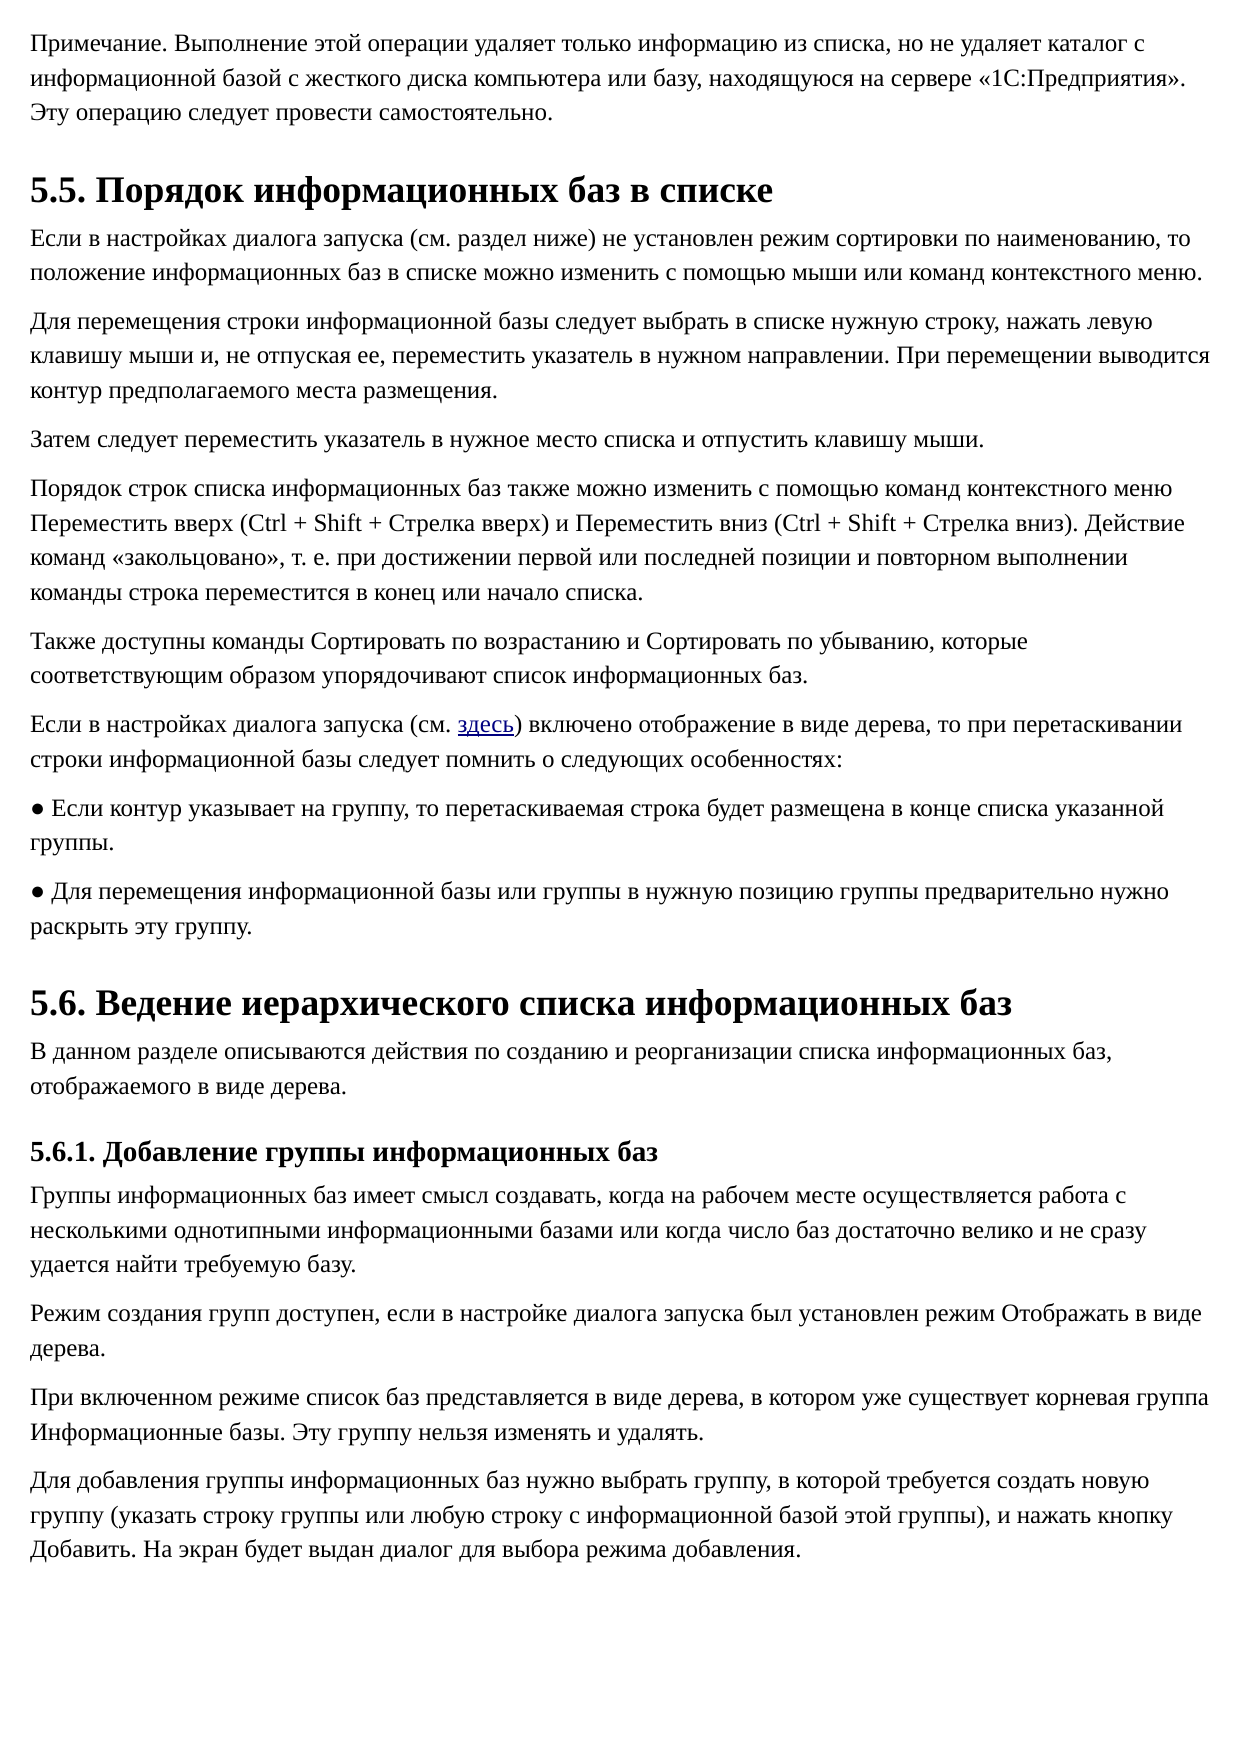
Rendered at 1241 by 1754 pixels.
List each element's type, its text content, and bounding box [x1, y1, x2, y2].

text В данном разделе описываются действия по созданию и реорганизации списка информационных баз, отображаемого в виде дерева. [30, 1036, 1211, 1099]
text Для перемещения строки информационной базы следует выбрать в списке нужную строку, нажать левую клавишу мыши и, не отпуская ее, переместить указатель в нужном направлении. При перемещении выводится контур предполагаемого места размещения. [30, 306, 1211, 404]
text Примечание. Выполнение этой операции удаляет только информацию из списка, но не удаляет каталог с информационной базой с жесткого диска компьютера или базу, находящуюся на сервере «1С:Предприятия». Эту операцию следует провести самостоятельно. [30, 28, 1211, 126]
text При включенном режиме список баз представляется в виде дерева, в котором уже существует корневая группа Информационные базы. Эту группу нельзя изменять и удалять. [30, 1382, 1211, 1445]
text Группы информационных баз имеет смысл создавать, когда на рабочем месте осуществляется работа с несколькими однотипными информационными базами или когда число баз достаточно велико и не сразу удается найти требуемую базу. [30, 1181, 1211, 1278]
subtitle 5.6.1. Добавление группы информационных баз [30, 1134, 1211, 1168]
text Для добавления группы информационных баз нужно выбрать группу, в которой требуется создать новую группу (указать строку группы или любую строку с информационной базой этой группы), и нажать кнопку Добавить. На экран будет выдан диалог для выбора режима добавления. [30, 1466, 1211, 1563]
subtitle 5.6. Ведение иерархического списка информационных баз [30, 981, 1211, 1024]
text Если в настройках диалога запуска (см. здесь) включено отображение в виде дерева, то при перетаскивании строки информационной базы следует помнить о следующих особенностях: [30, 709, 1211, 772]
subtitle 5.5. Порядок информационных баз в списке [30, 167, 1211, 210]
text Затем следует переместить указатель в нужное место списка и отпустить клавишу мыши. [30, 424, 1211, 453]
text Режим создания групп доступен, если в настройке диалога запуска был установлен режим Отображать в виде дерева. [30, 1298, 1211, 1362]
text Порядок строк списка информационных баз также можно изменить с помощью команд контекстного меню Переместить вверх (Ctrl + Shift + Стрелка вверх) и Переместить вниз (Ctrl + Shift + Стрелка вниз). Действие команд «закольцовано», т. е. при достижении первой или последней позиции и повторном выполнении команды строка переместится в конец или начало списка. [30, 473, 1211, 605]
text Если в настройках диалога запуска (см. раздел ниже) не установлен режим сортировки по наименованию, то положение информационных баз в списке можно изменить с помощью мыши или команд контекстного меню. [30, 223, 1211, 286]
text ● Если контур указывает на группу, то перетаскиваемая строка будет размещена в конце списка указанной группы. [30, 793, 1211, 856]
text Также доступны команды Сортировать по возрастанию и Сортировать по убыванию, которые соответствующим образом упорядочивают список информационных баз. [30, 626, 1211, 689]
text ● Для перемещения информационной базы или группы в нужную позицию группы предварительно нужно раскрыть эту группу. [30, 876, 1211, 939]
